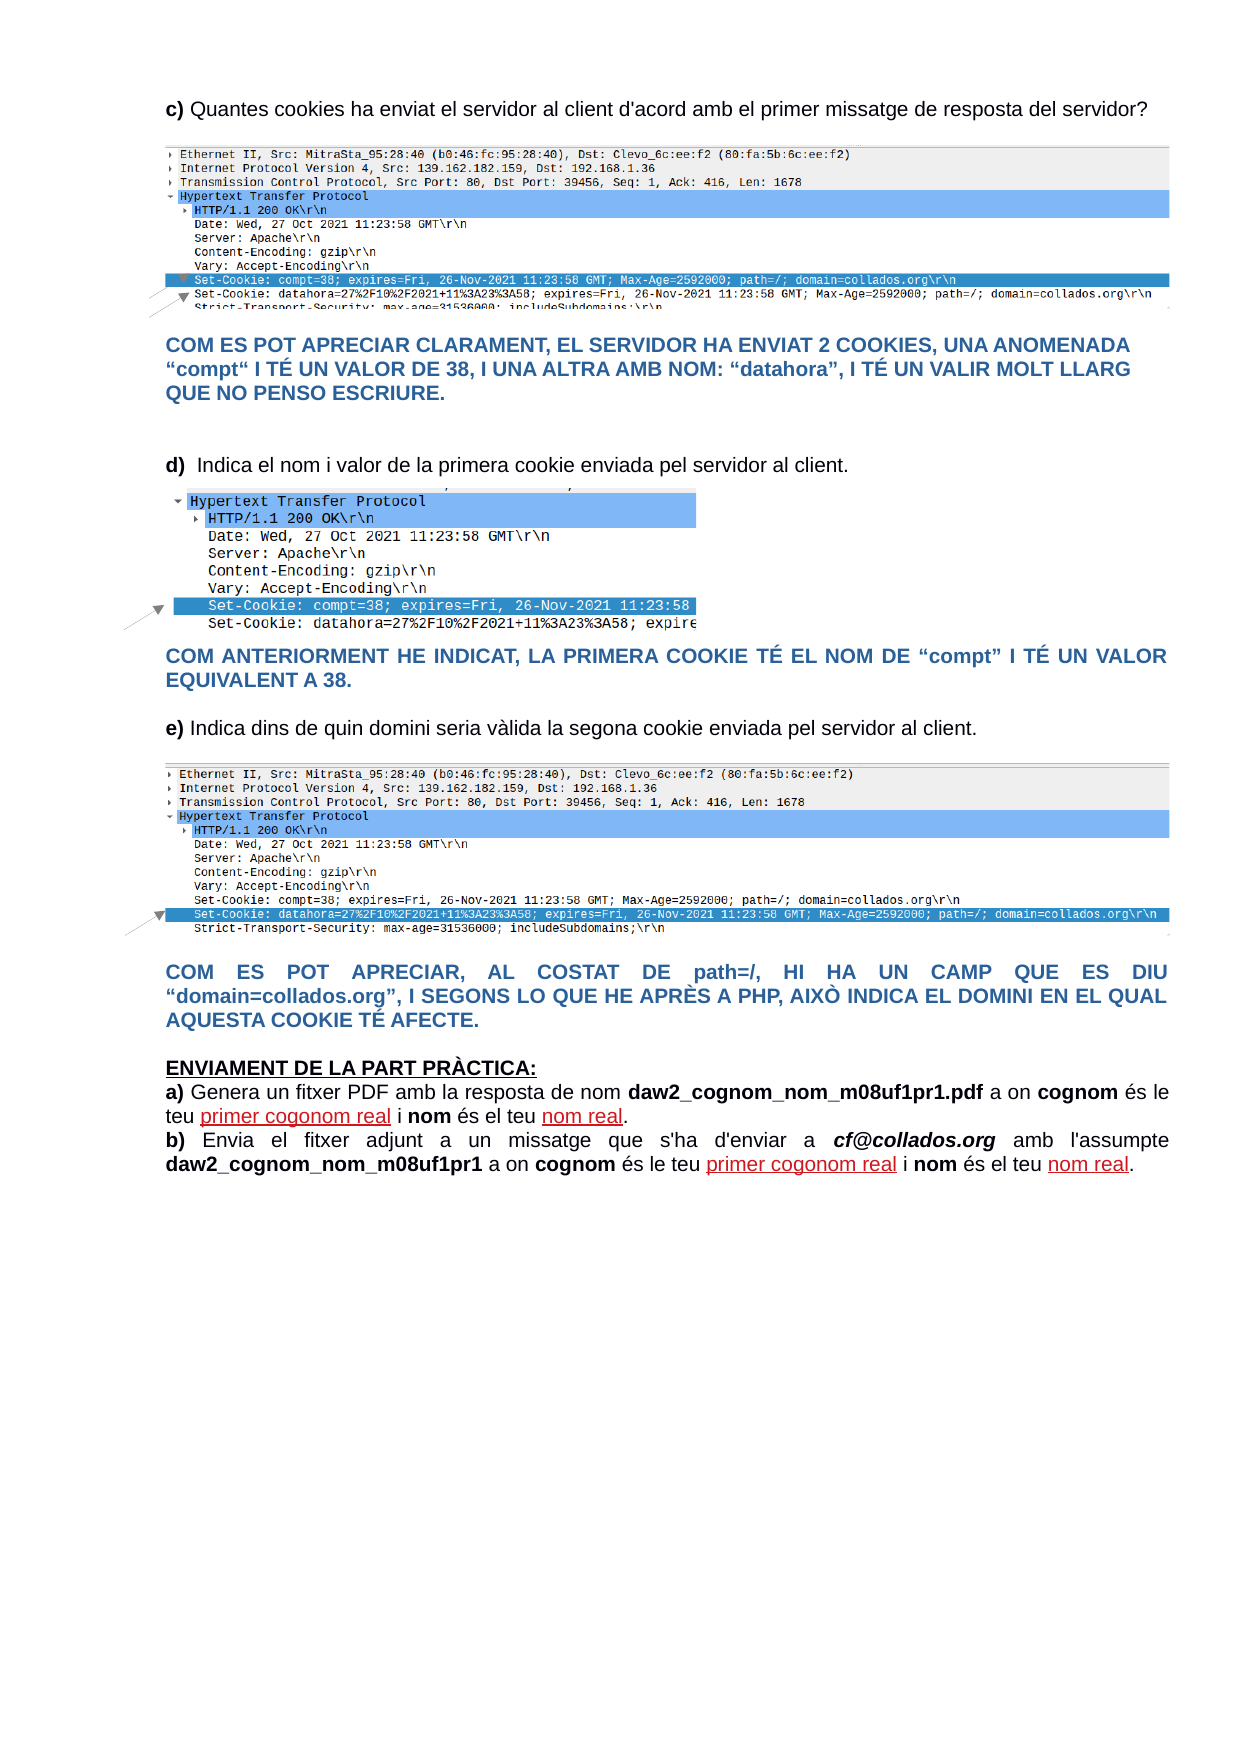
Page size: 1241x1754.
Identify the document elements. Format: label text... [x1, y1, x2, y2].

text COM ES POT APRECIAR, AL COSTAT DE path=/, HI HA UN CAMP QUE ES DIU “domain=collados.org”, I SEGONS LO QUE HE APRÈS A PHP, AIXÒ INDICA EL DOMINI EN EL QUAL AQUESTA COOKIE TÉ AFECTE. [165, 960, 1169, 1032]
text COM ANTERIORMENT HE INDICAT, LA PRIMERA COOKIE TÉ EL NOM DE “compt” I TÉ UN VALOR EQUIVALENT A 38. [165, 644, 1169, 692]
picture [165, 763, 1170, 936]
picture [165, 145, 1170, 309]
text ENVIAMENT DE LA PART PRÀCTICA: [165, 1056, 1169, 1079]
picture [173, 488, 697, 631]
text b) Envia el fitxer adjunt a un missatge que s'ha d'enviar a cf@collados.org amb l'assumpte daw2_cognom_nom_m08uf1pr1 a on cognom és le teu primer cogonom real i nom és el teu nom real. [165, 1127, 1169, 1175]
text d) Indica el nom i valor de la primera cookie enviada pel servidor al client. [165, 452, 1169, 476]
text a) Genera un fitxer PDF amb la resposta de nom daw2_cognom_nom_m08uf1pr1.pdf a on cognom és le teu primer cogonom real i nom és el teu nom real. [165, 1079, 1169, 1127]
text e) Indica dins de quin domini seria vàlida la segona cookie enviada pel servidor al client. [165, 716, 1169, 740]
text c) Quantes cookies ha enviat el servidor al client d'acord amb el primer missatge de resposta del servidor? [165, 97, 1169, 121]
text COM ES POT APRECIAR CLARAMENT, EL SERVIDOR HA ENVIAT 2 COOKIES, UNA ANOMENADA “compt“ I TÉ UN VALOR DE 38, I UNA ALTRA AMB NOM: “datahora”, I TÉ UN VALIR MOLT LLARG QUE NO PENSO ESCRIURE. [165, 333, 1169, 404]
